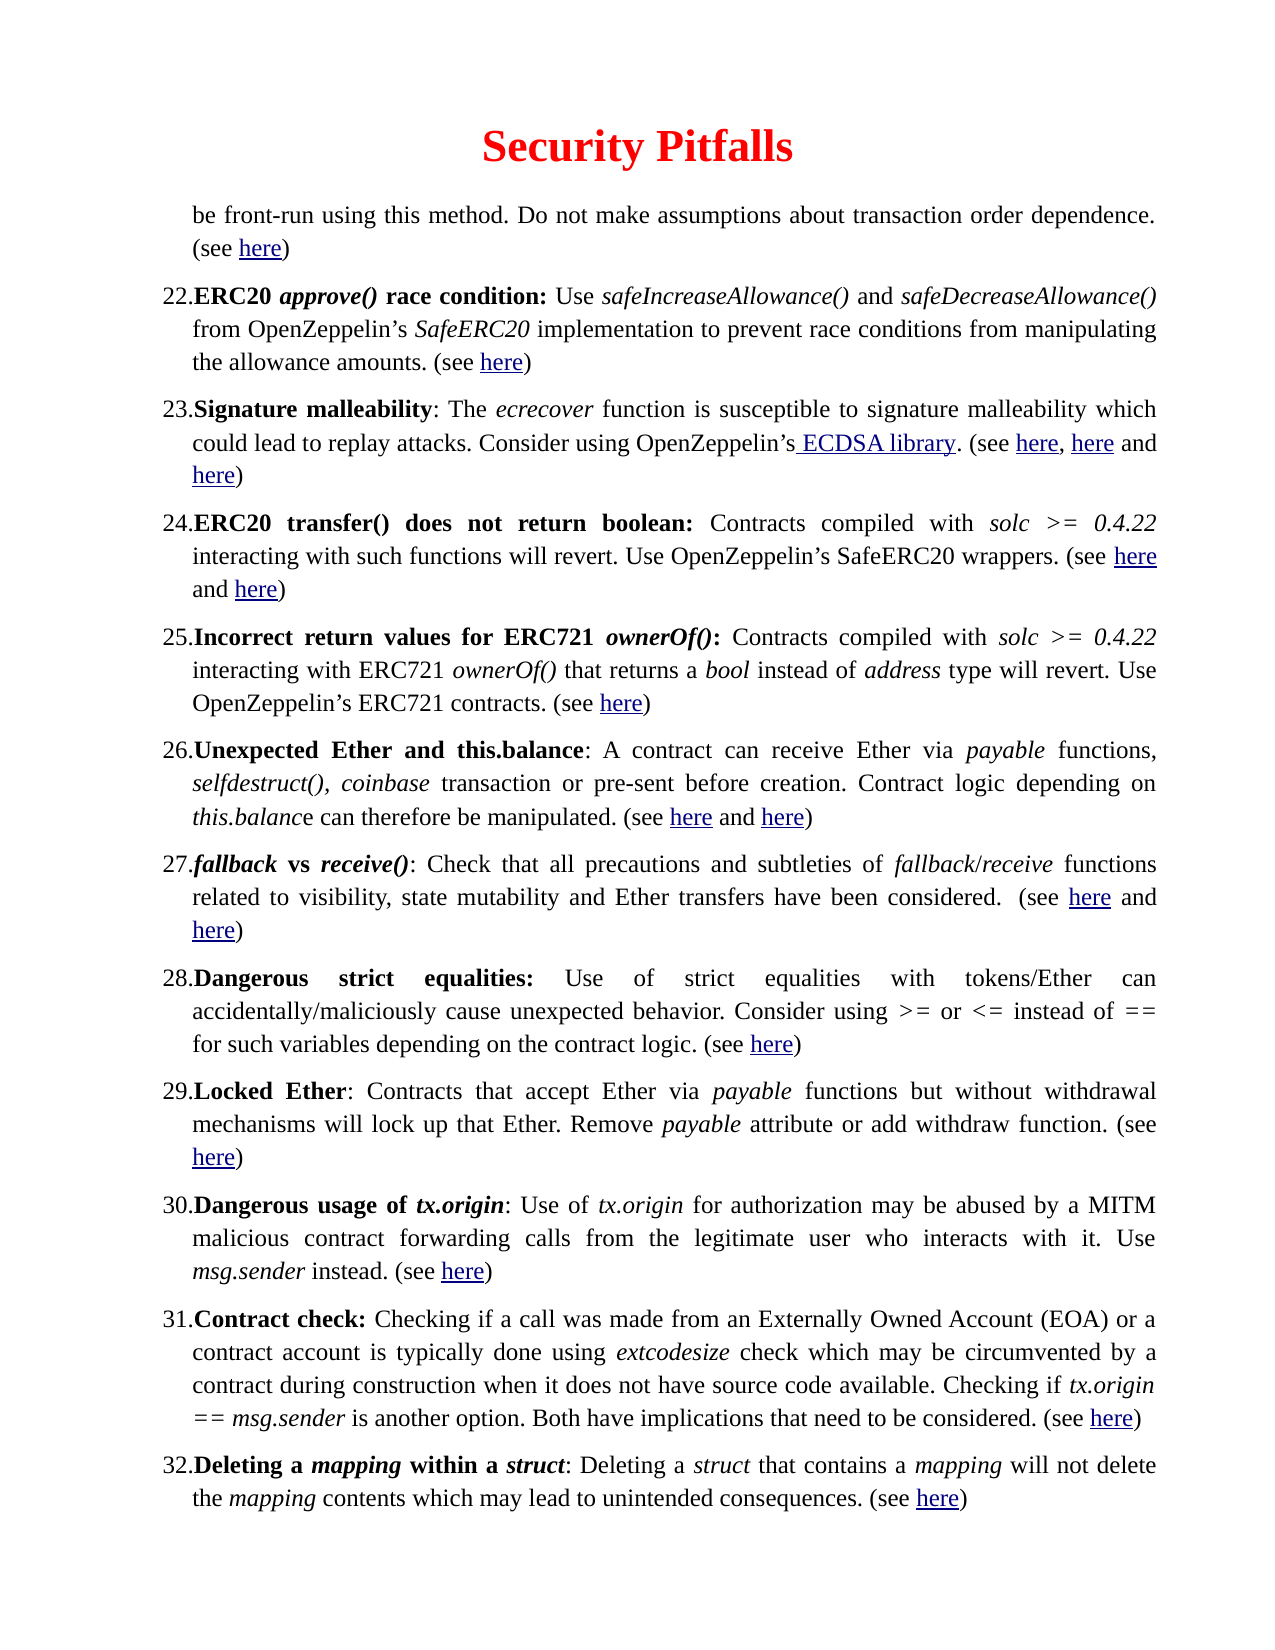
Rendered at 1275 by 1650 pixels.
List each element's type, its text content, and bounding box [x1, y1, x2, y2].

list Deleting a mapping within a struct: Deleting a struct that contains a mapping will not delete the mapping contents which may lead to unintended consequences. (see here) [162, 1450, 1157, 1512]
list Contract check: Checking if a call was made from an Externally Owned Account (EOA) or a contract account is typically done using extcodesize check which may be circumvented by a contract during construction when it does not have source code available. Checking if tx.origin == msg.sender is another option. Both have implications that need to be considered. (see here) [162, 1304, 1157, 1432]
list Unexpected Ether and this.balance: A contract can receive Ether via payable functions, selfdestruct(), coinbase transaction or pre-sent before creation. Contract logic depending on this.balance can therefore be manipulated. (see here and here) [162, 736, 1157, 830]
list Incorrect return values for ERC721 ownerOf(): Contracts compiled with solc >= 0.4.22 interacting with ERC721 ownerOf() that returns a bool instead of address type will revert. Use OpenZeppelin’s ERC721 contracts. (see here) [162, 622, 1157, 717]
list Signature malleability: The ecrecover function is susceptible to signature malleability which could lead to replay attacks. Consider using OpenZeppelin’s ECDSA library. (see here, here and here) [162, 394, 1157, 489]
list Dangerous usage of tx.origin: Use of tx.origin for authorization may be abused by a MITM malicious contract forwarding calls from the legitimate user who interacts with it. Use msg.sender instead. (see here) [162, 1190, 1157, 1285]
list be front-run using this method. Do not make assumptions about transaction order dependence. (see here) [162, 200, 1157, 262]
list Dangerous strict equalities: Use of strict equalities with tokens/Ether can accidentally/maliciously cause unexpected behavior. Consider using >= or <= instead of == for such variables depending on the contract logic. (see here) [162, 963, 1157, 1058]
list fallback vs receive(): Check that all precautions and subtleties of fallback/receive functions related to visibility, state mutability and Ether transfers have been considered. (see here and here) [162, 849, 1157, 944]
list Locked Ether: Contracts that accept Ether via payable functions but without withdrawal mechanisms will lock up that Ether. Remove payable attribute or add withdraw function. (see here) [162, 1076, 1157, 1171]
list ERC20 transfer() does not return boolean: Contracts compiled with solc >= 0.4.22 interacting with such functions will revert. Use OpenZeppelin’s SafeERC20 wrappers. (see here and here) [162, 508, 1157, 603]
list ERC20 approve() race condition: Use safeIncreaseAllowance() and safeDecreaseAllowance() from OpenZeppelin’s SafeERC20 implementation to prevent race conditions from manipulating the allowance amounts. (see here) [162, 281, 1157, 376]
